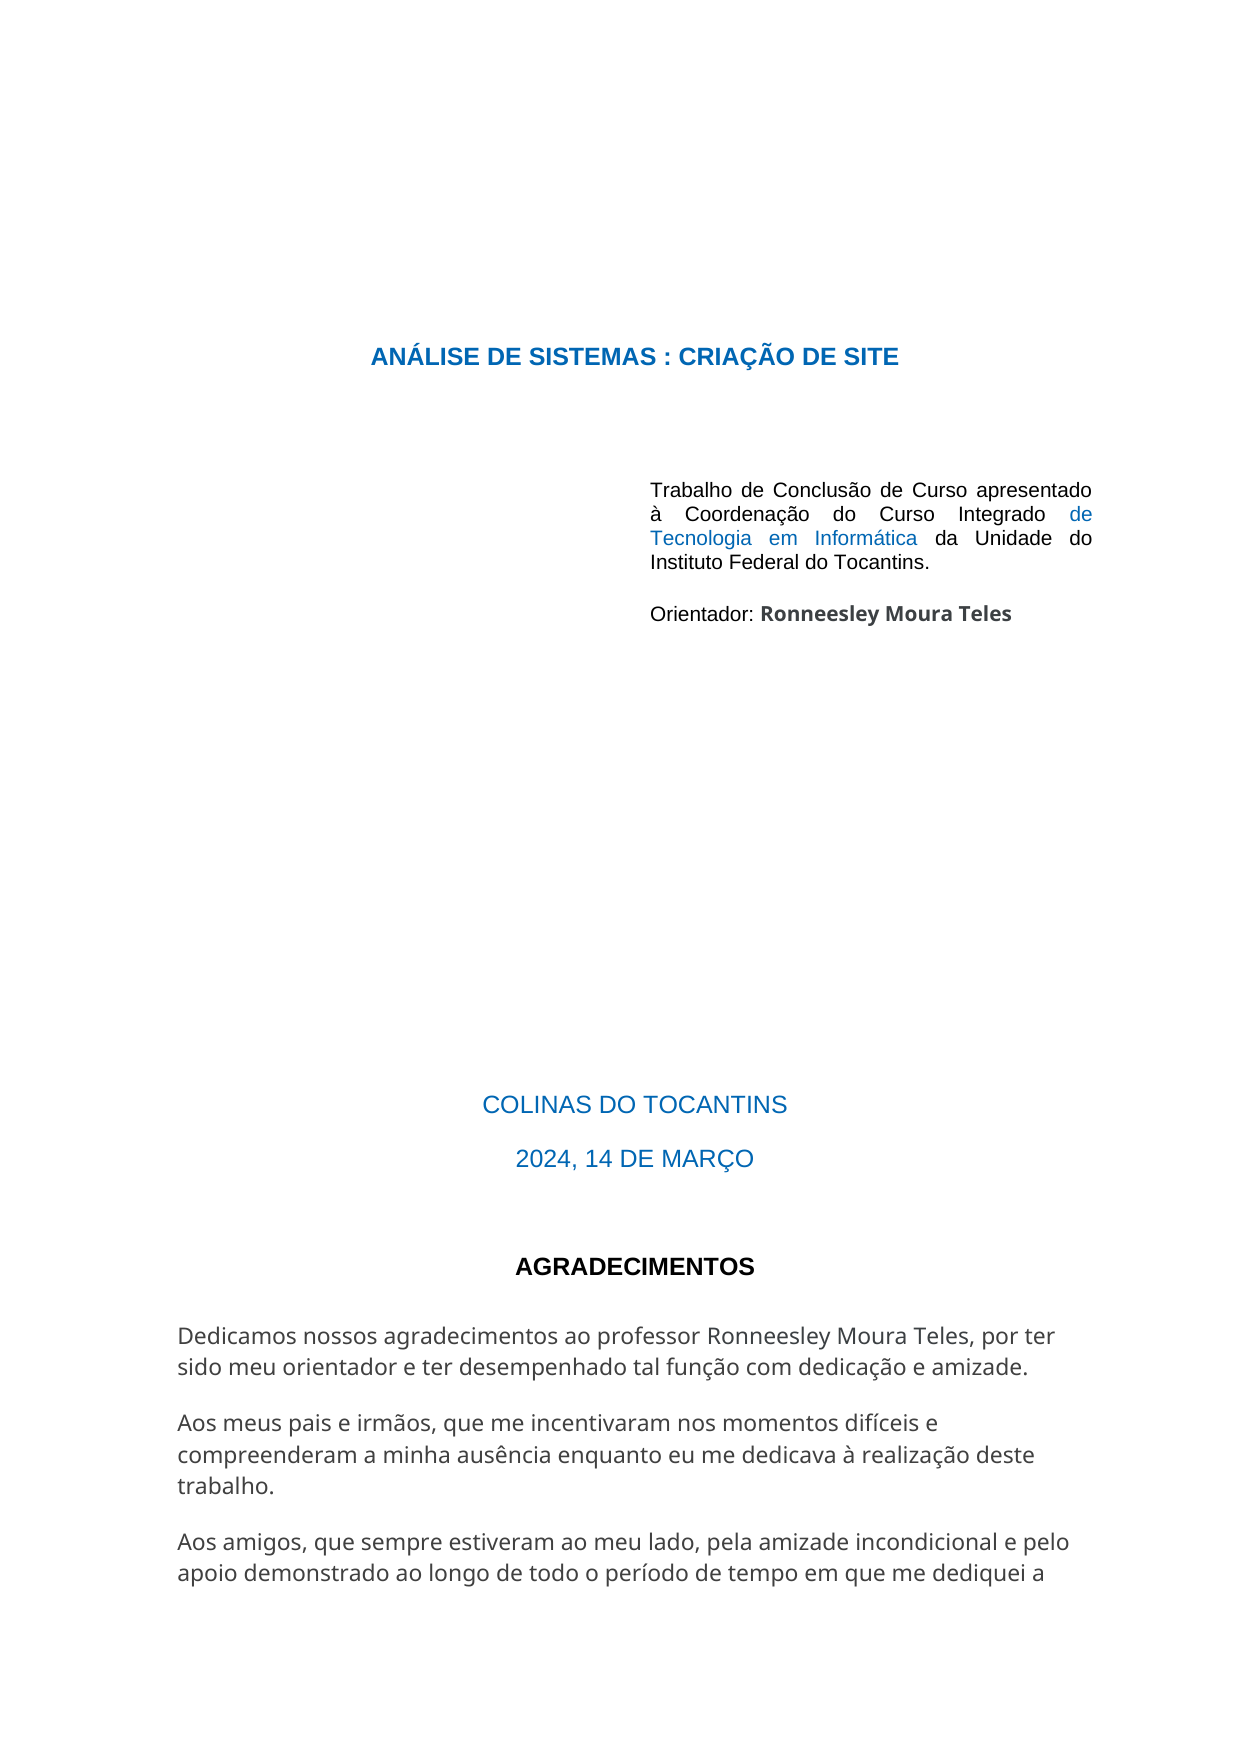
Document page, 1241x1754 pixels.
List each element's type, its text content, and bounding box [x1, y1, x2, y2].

text ANÁLISE DE SISTEMAS : CRIAÇÃO DE SITE [177, 342, 1093, 371]
text 2024, 14 DE MARÇO [177, 1144, 1093, 1173]
text Trabalho de Conclusão de Curso apresentado à Coordenação do Curso Integrado de Tecnologia em Informática da Unidade do Instituto Federal do Tocantins. [650, 478, 1093, 574]
text Aos meus pais e irmãos, que me incentivaram nos momentos difíceis e compreenderam a minha ausência enquanto eu me dedicava à realização deste trabalho. [177, 1407, 1093, 1501]
text Dedicamos nossos agradecimentos ao professor Ronneesley Moura Teles, por ter sido meu orientador e ter desempenhado tal função com dedicação e amizade. [177, 1320, 1093, 1382]
text COLINAS DO TOCANTINS [177, 1062, 1093, 1119]
text Aos amigos, que sempre estiveram ao meu lado, pela amizade incondicional e pelo apoio demonstrado ao longo de todo o período de tempo em que me dediquei a [177, 1526, 1093, 1588]
text Orientador: Ronneesley Moura Teles [650, 599, 1093, 628]
text AGRADECIMENTOS [177, 1252, 1093, 1280]
